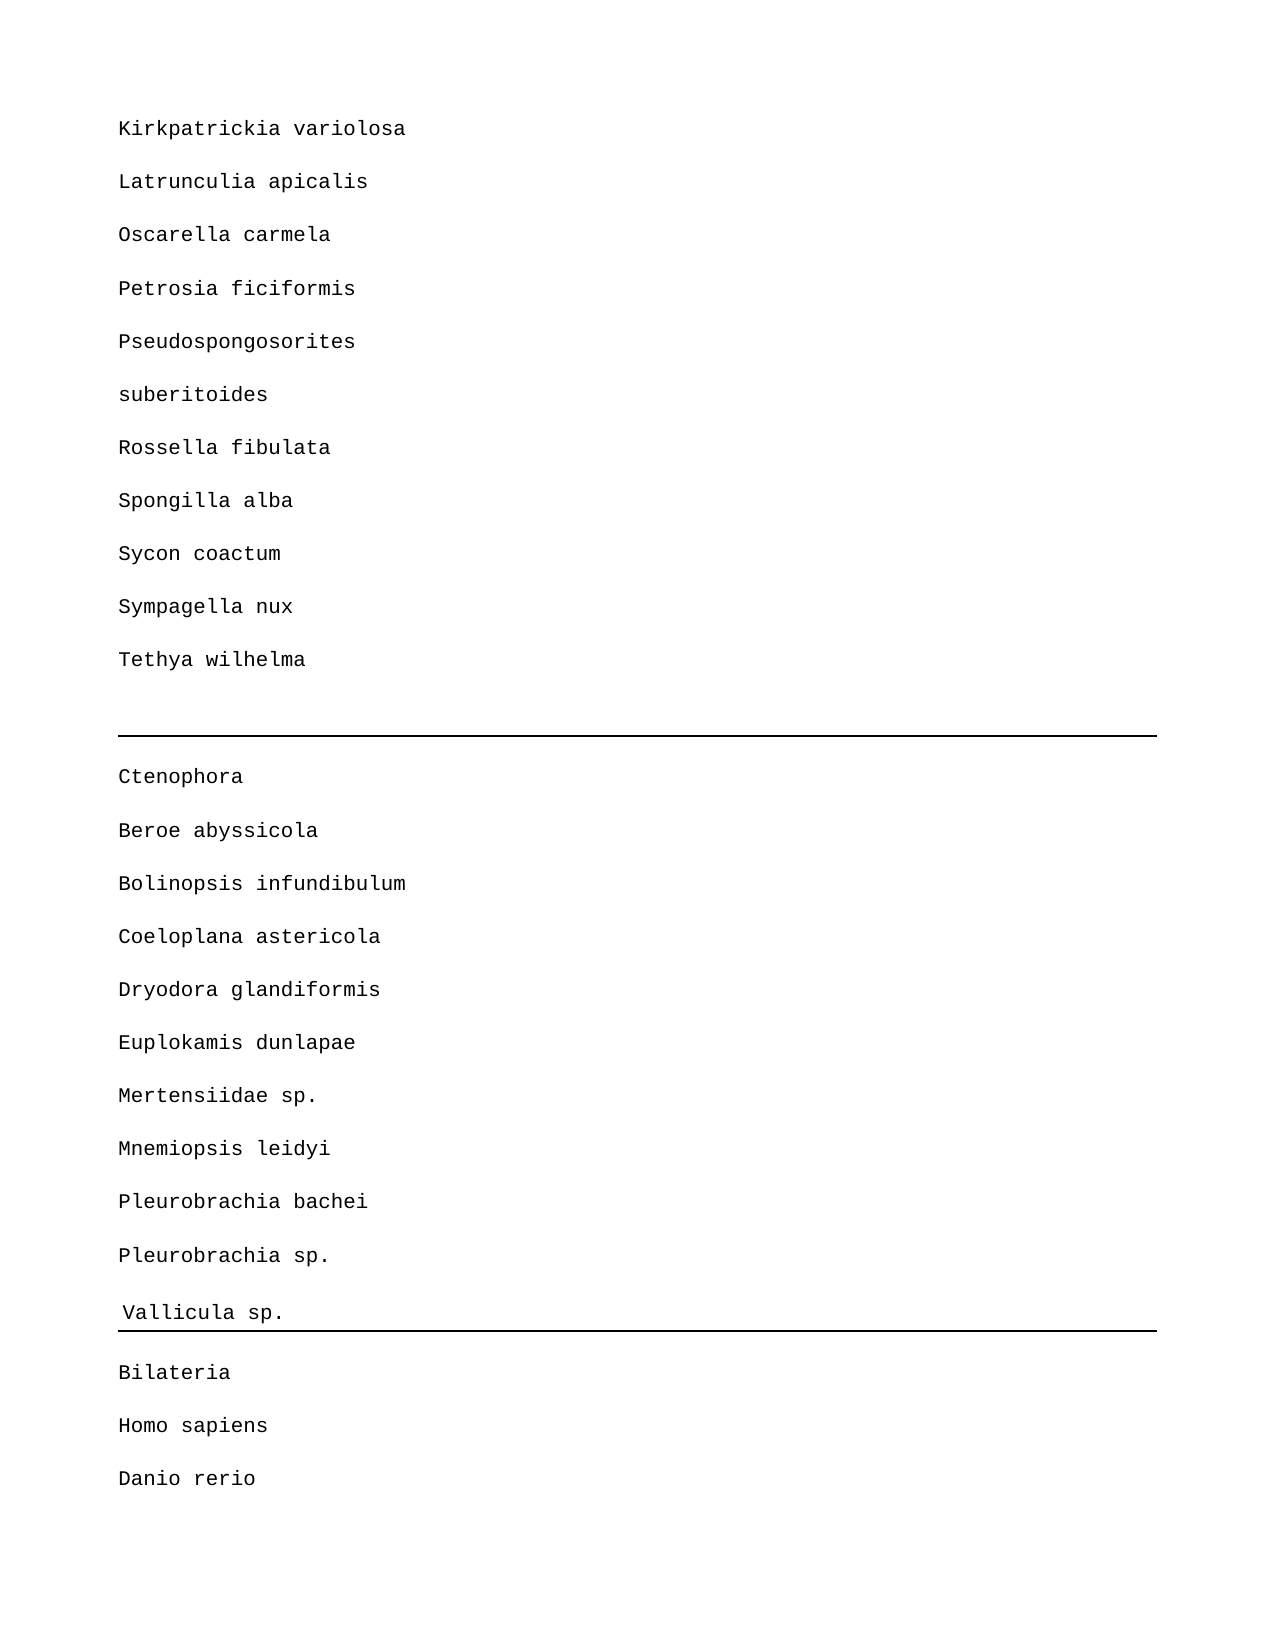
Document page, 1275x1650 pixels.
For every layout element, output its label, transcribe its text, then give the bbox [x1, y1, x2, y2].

text Coeloplana astericola [118, 926, 1157, 949]
text Homo sapiens [118, 1415, 1157, 1438]
text Petrosia ficiformis [118, 277, 1157, 301]
text Dryodora glandiformis [118, 979, 1157, 1003]
text Bolinopsis infundibulum [118, 873, 1157, 896]
text Latrunculia apicalis [118, 171, 1157, 195]
text Pseudospongosorites [118, 331, 1157, 354]
text Kirkpatrickia variolosa [118, 118, 1157, 142]
text Tethya wilhelma [118, 649, 1157, 673]
text Sycon coactum [118, 543, 1157, 567]
text Beroe abyssicola [118, 819, 1157, 843]
text Ctenophora [118, 766, 1157, 790]
text Bilateria [118, 1362, 1157, 1385]
text Mertensiidae sp. [118, 1085, 1157, 1109]
text Euplokamis dunlapae [118, 1032, 1157, 1056]
text Oscarella carmela [118, 224, 1157, 248]
text Mnemiopsis leidyi [118, 1138, 1157, 1162]
text Pleurobrachia bachei [118, 1191, 1157, 1215]
text Pleurobrachia sp. [118, 1244, 1157, 1268]
text Sympagella nux [118, 596, 1157, 620]
text suberitoides [118, 384, 1157, 407]
text Danio rerio [118, 1468, 1157, 1492]
text Vallicula sp. [118, 1298, 1157, 1330]
text Spongilla alba [118, 490, 1157, 514]
text Rossella fibulata [118, 437, 1157, 461]
